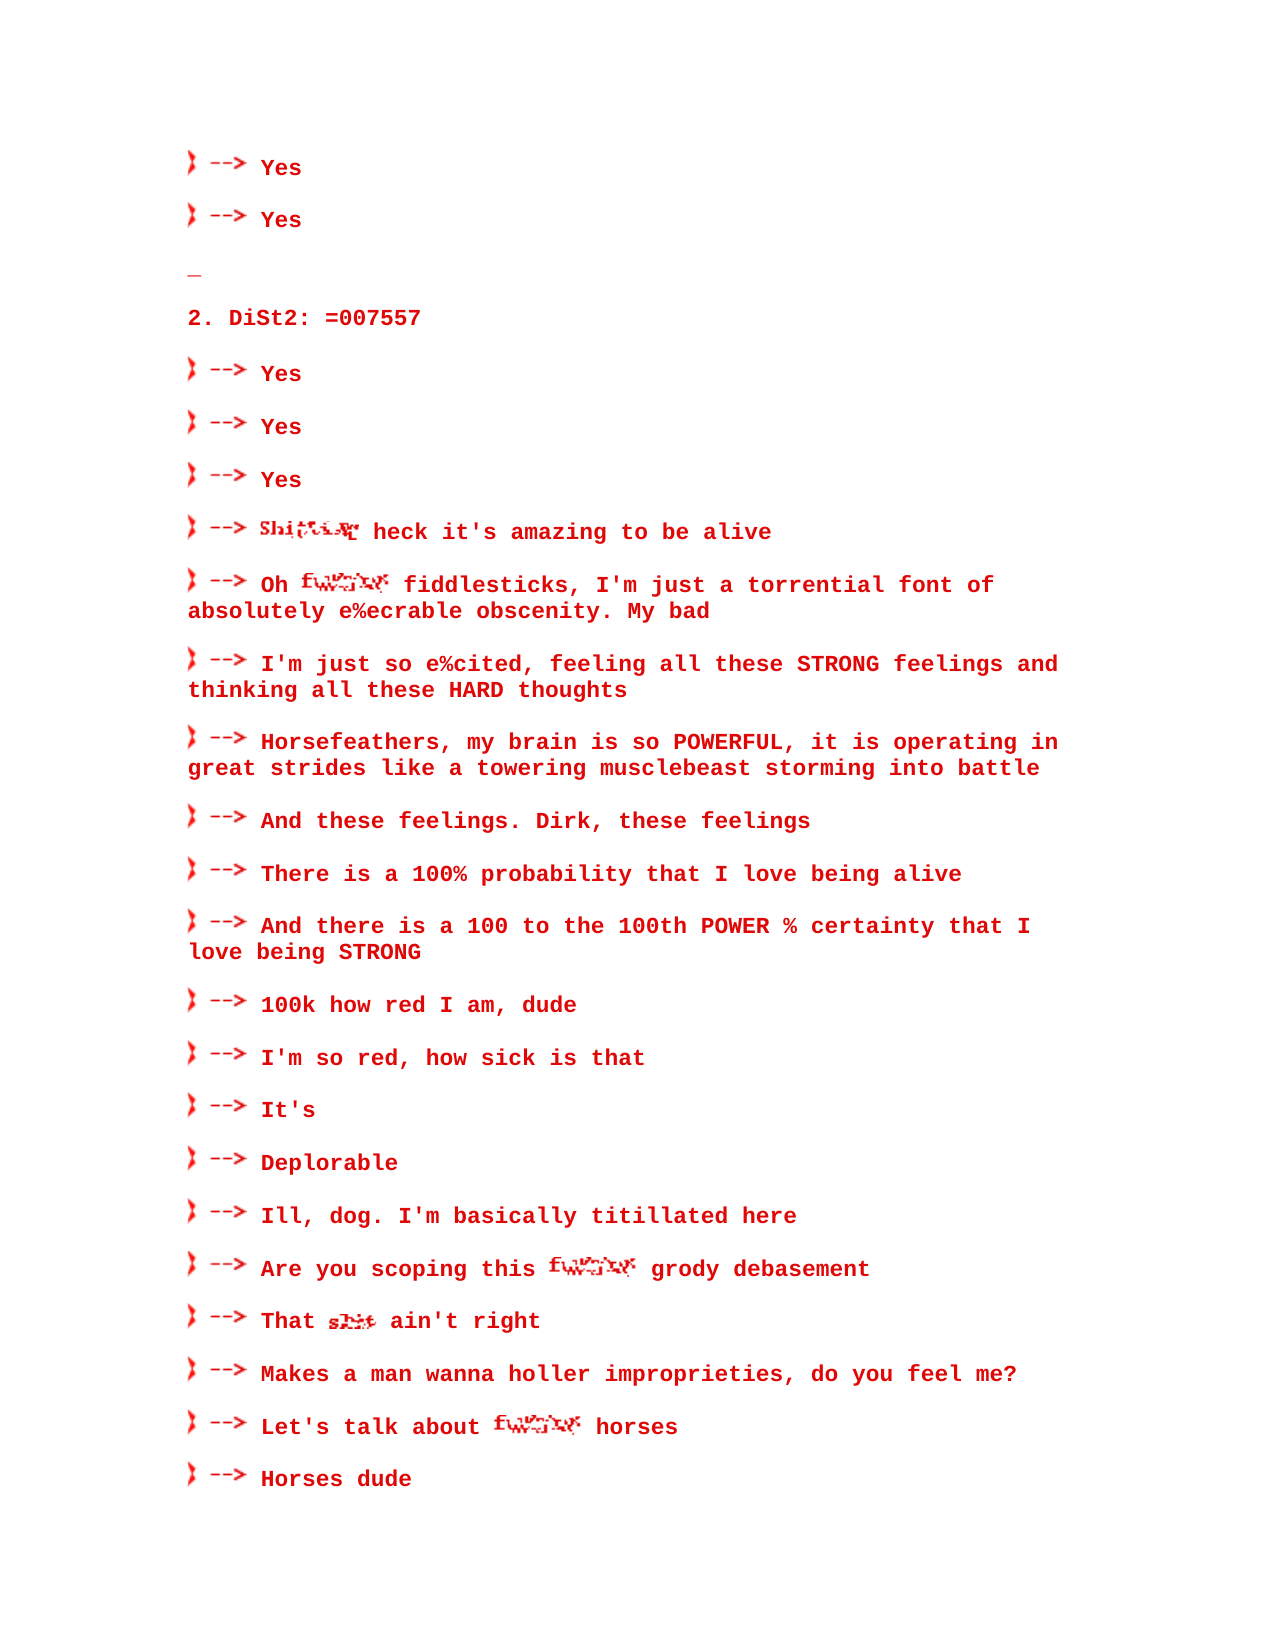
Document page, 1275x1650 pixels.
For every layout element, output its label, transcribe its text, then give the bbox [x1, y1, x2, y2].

text Yes [187, 409, 1087, 441]
text Makes a man wanna holler improprieties, do you feel me? [187, 1356, 1087, 1388]
text I'm just so e%cited, feeling all these STRONG feelings and thinking all these HARD thoughts [187, 646, 1087, 704]
text Yes [187, 357, 1087, 388]
text And there is a 100 to the 100th POWER % certainty that I love being STRONG [187, 909, 1087, 967]
text It's [187, 1093, 1087, 1125]
text _ [187, 255, 1087, 281]
text That ain't right [187, 1304, 1087, 1336]
text Yes [187, 150, 1087, 182]
text Oh fiddlesticks, I'm just a torrential font of absolutely e%ecrable obscenity. My bad [187, 567, 1087, 625]
text Deplorable [187, 1146, 1087, 1177]
text And these feelings. Dirk, these feelings [187, 803, 1087, 835]
text Horsefeathers, my brain is so POWERFUL, it is operating in great strides like a towering musclebeast storming into battle [187, 725, 1087, 783]
text I'm so red, how sick is that [187, 1040, 1087, 1072]
text Horses dude [187, 1462, 1087, 1494]
text heck it's amazing to be alive [187, 515, 1087, 547]
text 100k how red I am, dude [187, 987, 1087, 1019]
text Are you scoping this grody debasement [187, 1251, 1087, 1283]
text Yes [187, 462, 1087, 494]
text Let's talk about horses [187, 1409, 1087, 1441]
text 2. DiSt2: =007557 [187, 306, 1087, 332]
text Ill, dog. I'm basically titillated here [187, 1198, 1087, 1230]
text Yes [187, 203, 1087, 234]
text There is a 100% probability that I love being alive [187, 856, 1087, 888]
